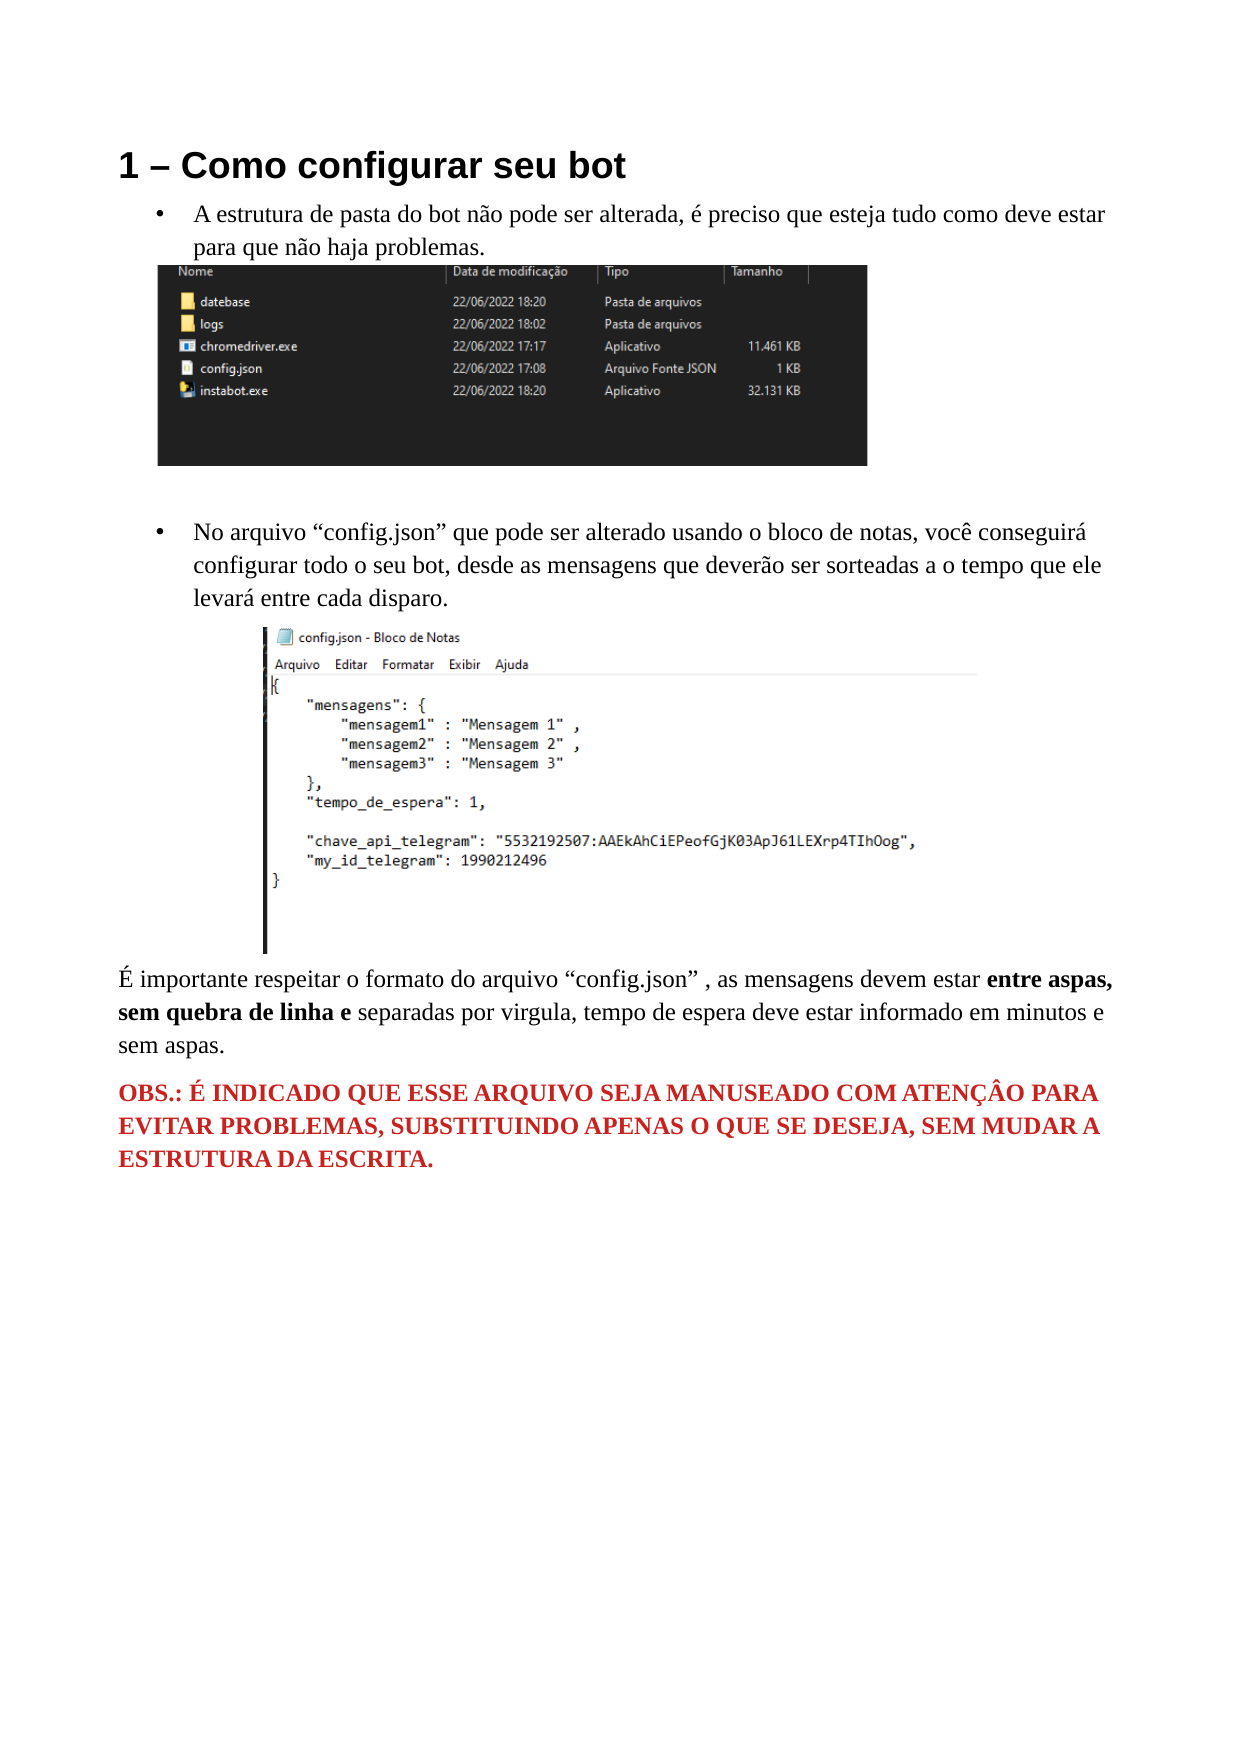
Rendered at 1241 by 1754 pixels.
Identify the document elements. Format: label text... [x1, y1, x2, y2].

subtitle 1 – Como configurar seu bot [118, 143, 1122, 186]
list No arquivo “config.json” que pode ser alterado usando o bloco de notas, você conseguirá configurar todo o seu bot, desde as mensagens que deverão ser sorteadas a o tempo que ele levará entre cada disparo. [156, 517, 1122, 612]
text É importante respeitar o formato do arquivo “config.json” , as mensagens devem estar entre aspas, sem quebra de linha e separadas por virgula, tempo de espera deve estar informado em minutos e sem aspas. [118, 964, 1122, 1059]
picture [157, 265, 868, 466]
picture [263, 627, 978, 954]
list A estrutura de pasta do bot não pode ser alterada, é preciso que esteja tudo como deve estar para que não haja problemas. [156, 199, 1122, 261]
text OBS.: É INDICADO QUE ESSE ARQUIVO SEJA MANUSEADO COM ATENÇÂO PARA EVITAR PROBLEMAS, SUBSTITUINDO APENAS O QUE SE DESEJA, SEM MUDAR A ESTRUTURA DA ESCRITA. [118, 1078, 1122, 1206]
